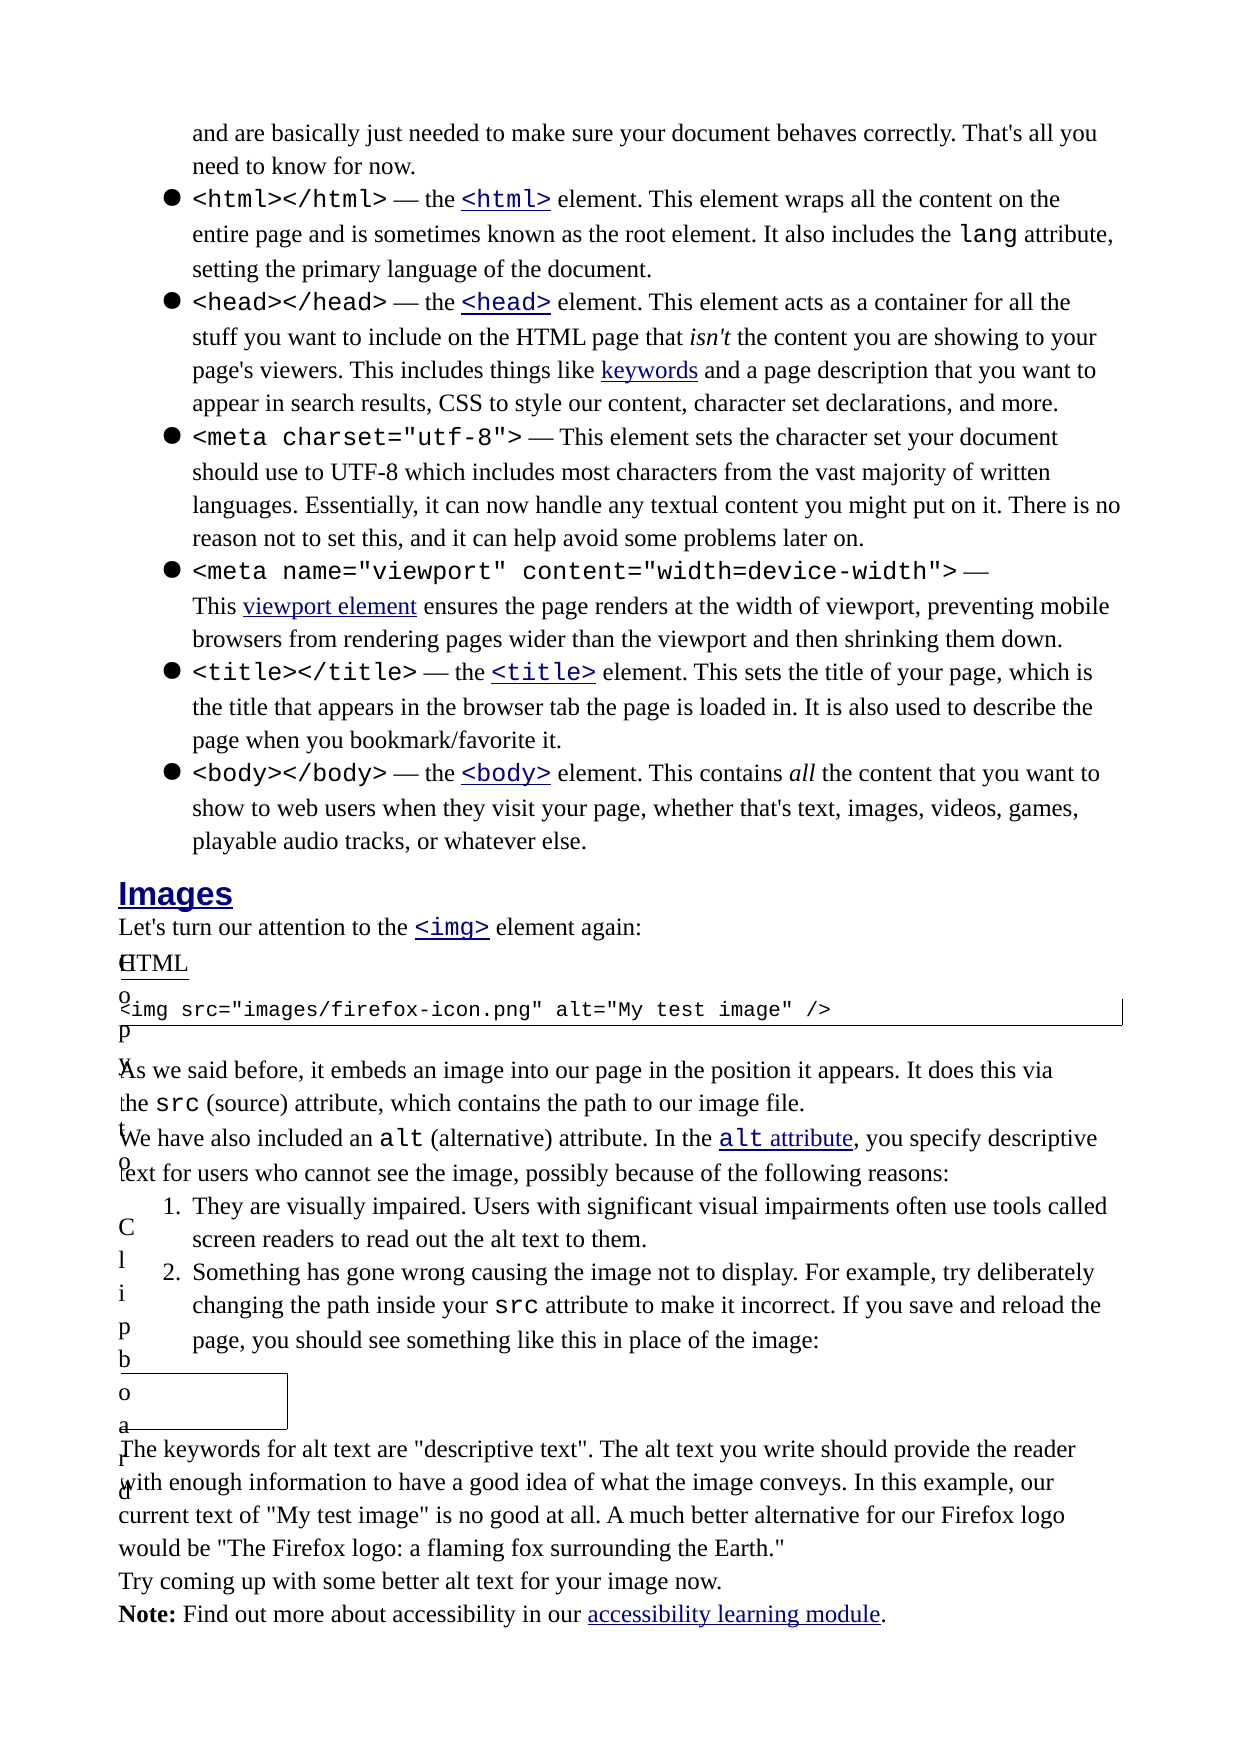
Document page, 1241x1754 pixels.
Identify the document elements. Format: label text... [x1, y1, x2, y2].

text We have also included an alt (alternative) attribute. In the alt attribute, you specify descriptive text for users who cannot see the image, possibly because of the following reasons: [121, 1123, 1122, 1187]
list <meta name="viewport" content="width=device-width"> — This viewport element ensures the page renders at the width of viewport, preventing mobile browsers from rendering pages wider than the viewport and then shrinking them down. [162, 556, 1122, 653]
list They are visually impaired. Users with significant visual impairments often use tools called screen readers to read out the alt text to them. [162, 1191, 1122, 1253]
list <html></html> — the <html> element. This element wraps all the content on the entire page and is sometimes known as the root element. It also includes the lang attribute, setting the primary language of the document. [162, 184, 1122, 283]
list <title></title> — the <title> element. This sets the title of your page, which is the title that appears in the browser tab the page is loaded in. It is also used to describe the page when you bookmark/favorite it. [162, 657, 1122, 754]
text Try coming up with some better alt text for your image now. [118, 1566, 1122, 1594]
text Let's turn our attention to the <img> element again: [118, 912, 1122, 943]
text Note: Find out more about accessibility in our accessibility learning module. [118, 1599, 1122, 1627]
list Something has gone wrong causing the image not to display. For example, try deliberately changing the path inside your src attribute to make it incorrect. If you save and reload the page, you should see something like this in place of the image: [162, 1257, 1122, 1354]
text <img src="images/firefox-icon.png" alt="My test image" /> [121, 999, 1122, 1025]
text As we said before, it embeds an image into our page in the position it appears. It does this via the src (source) attribute, which contains the path to our image file. [121, 1055, 1122, 1119]
list <body></body> — the <body> element. This contains all the content that you want to show to web users when they visit your page, whether that's text, images, videos, games, playable audio tracks, or whatever else. [162, 758, 1122, 855]
list <meta charset="utf-8"> — This element sets the character set your document should use to UTF-8 which includes most characters from the vast majority of written languages. Essentially, it can now handle any textual content you might put on it. There is no reason not to set this, and it can help avoid some problems later on. [162, 422, 1122, 551]
text The keywords for alt text are "descriptive text". The alt text you write should provide the reader with enough information to have a good idea of what the image conveys. In this example, our current text of "My test image" is no good at all. A much better alternative for our Firefox logo would be "The Firefox logo: a flaming fox surrounding the Earth." [118, 1434, 1122, 1561]
list and are basically just needed to make sure your document behaves correctly. That's all you need to know for now. [162, 118, 1122, 180]
subtitle Images [118, 874, 1122, 912]
list <head></head> — the <head> element. This element acts as a container for all the stuff you want to include on the HTML page that isn't the content you are showing to your page's viewers. This includes things like keywords and a page description that you want to appear in search results, CSS to style our content, character set declarations, and more. [162, 287, 1122, 417]
text HTML [121, 948, 1122, 979]
